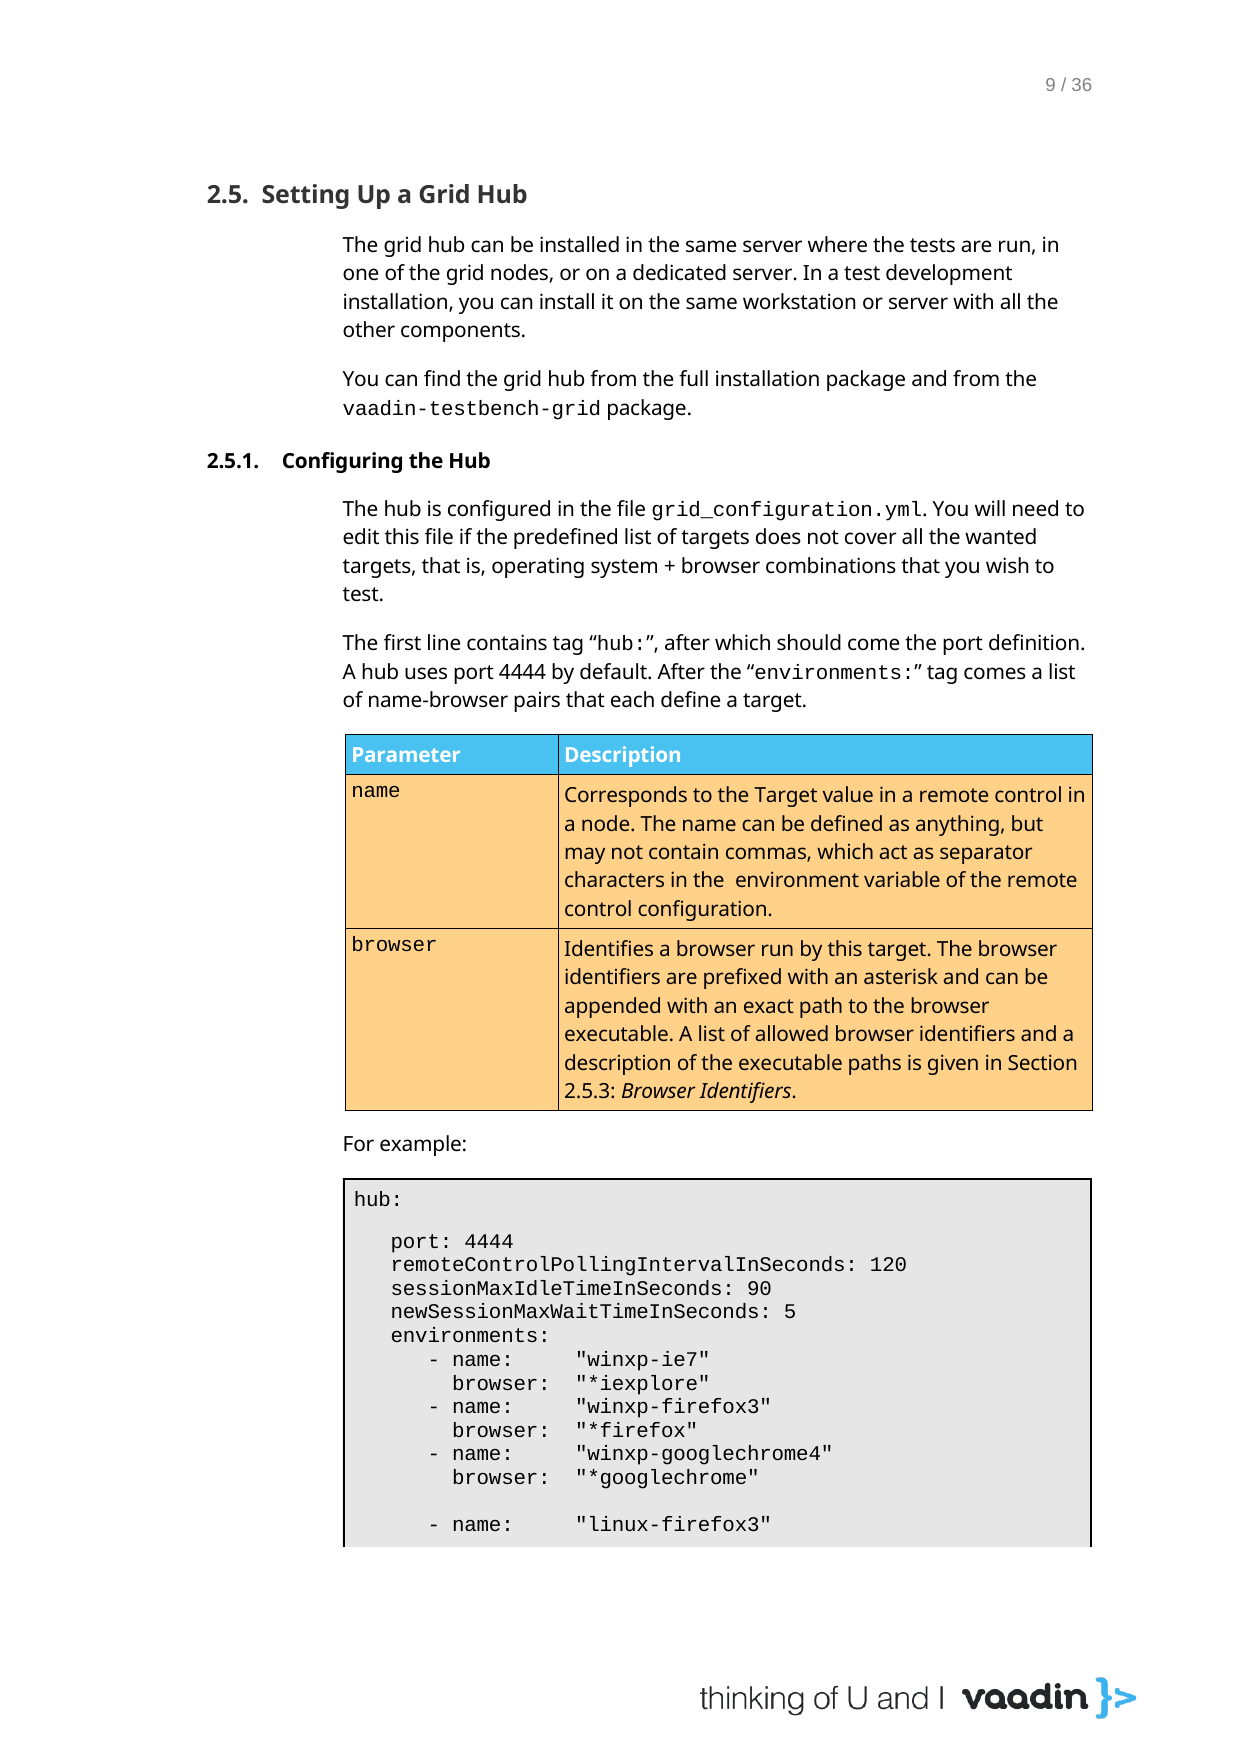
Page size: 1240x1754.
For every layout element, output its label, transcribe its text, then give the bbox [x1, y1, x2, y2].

table_header Parameter [346, 735, 558, 774]
table_cell name [346, 775, 558, 928]
text - name: "winxp-ie7" [345, 1349, 1090, 1372]
table_header Description [559, 735, 1092, 774]
table_cell Corresponds to the Target value in a remote control in a node. The name can be defined as anything, but may not contain commas, which act as separator characters in the environment variable of the remote control configuration. [559, 775, 1092, 928]
text browser: "*iexplore" [345, 1372, 1090, 1396]
text browser: "*googlechrome" [345, 1467, 1090, 1491]
text The grid hub can be installed in the same server where the tests are run, in one of the grid nodes, or on a dedicated server. In a test development installation, you can install it on the same workstation or server with all the other components. [342, 230, 1092, 344]
text browser: "*firefox" [345, 1420, 1090, 1443]
text For example: [342, 1129, 1092, 1158]
text The hub is configured in the file grid_configuration.yml. You will need to edit this file if the predefined list of targets does not cover all the wanted targets, that is, operating system + browser combinations that you wish to test. [342, 494, 1092, 608]
text newSessionMaxWaitTimeInSeconds: 5 [345, 1302, 1090, 1325]
text - name: "winxp-firefox3" [345, 1396, 1090, 1420]
text remoteControlPollingIntervalInSeconds: 120 [345, 1254, 1090, 1278]
text - name: "winxp-googlechrome4" [345, 1443, 1090, 1467]
subtitle Setting Up a Grid Hub [207, 177, 1092, 211]
table_cell browser [346, 929, 558, 1110]
text port: 4444 [345, 1222, 1090, 1254]
text The first line contains tag “hub:”, after which should come the port definition. A hub uses port 4444 by default. After the “environments:” tag comes a list of name-browser pairs that each define a target. [342, 628, 1092, 714]
picture [699, 1673, 1139, 1721]
table_cell Identifies a browser run by this target. The browser identifiers are prefixed with an asterisk and can be appended with an exact path to the browser executable. A list of allowed browser identifiers and a description of the executable paths is given in Section 2.5.3: Browser Identifiers. [559, 929, 1092, 1110]
text hub: [345, 1180, 1090, 1222]
text environments: [345, 1325, 1090, 1349]
subtitle Configuring the Hub [207, 446, 1092, 475]
text You can find the grid hub from the full installation package and from the vaadin-testbench-grid package. [342, 364, 1092, 421]
text sessionMaxIdleTimeInSeconds: 90 [345, 1278, 1090, 1302]
text - name: "linux-firefox3" [345, 1514, 1090, 1547]
